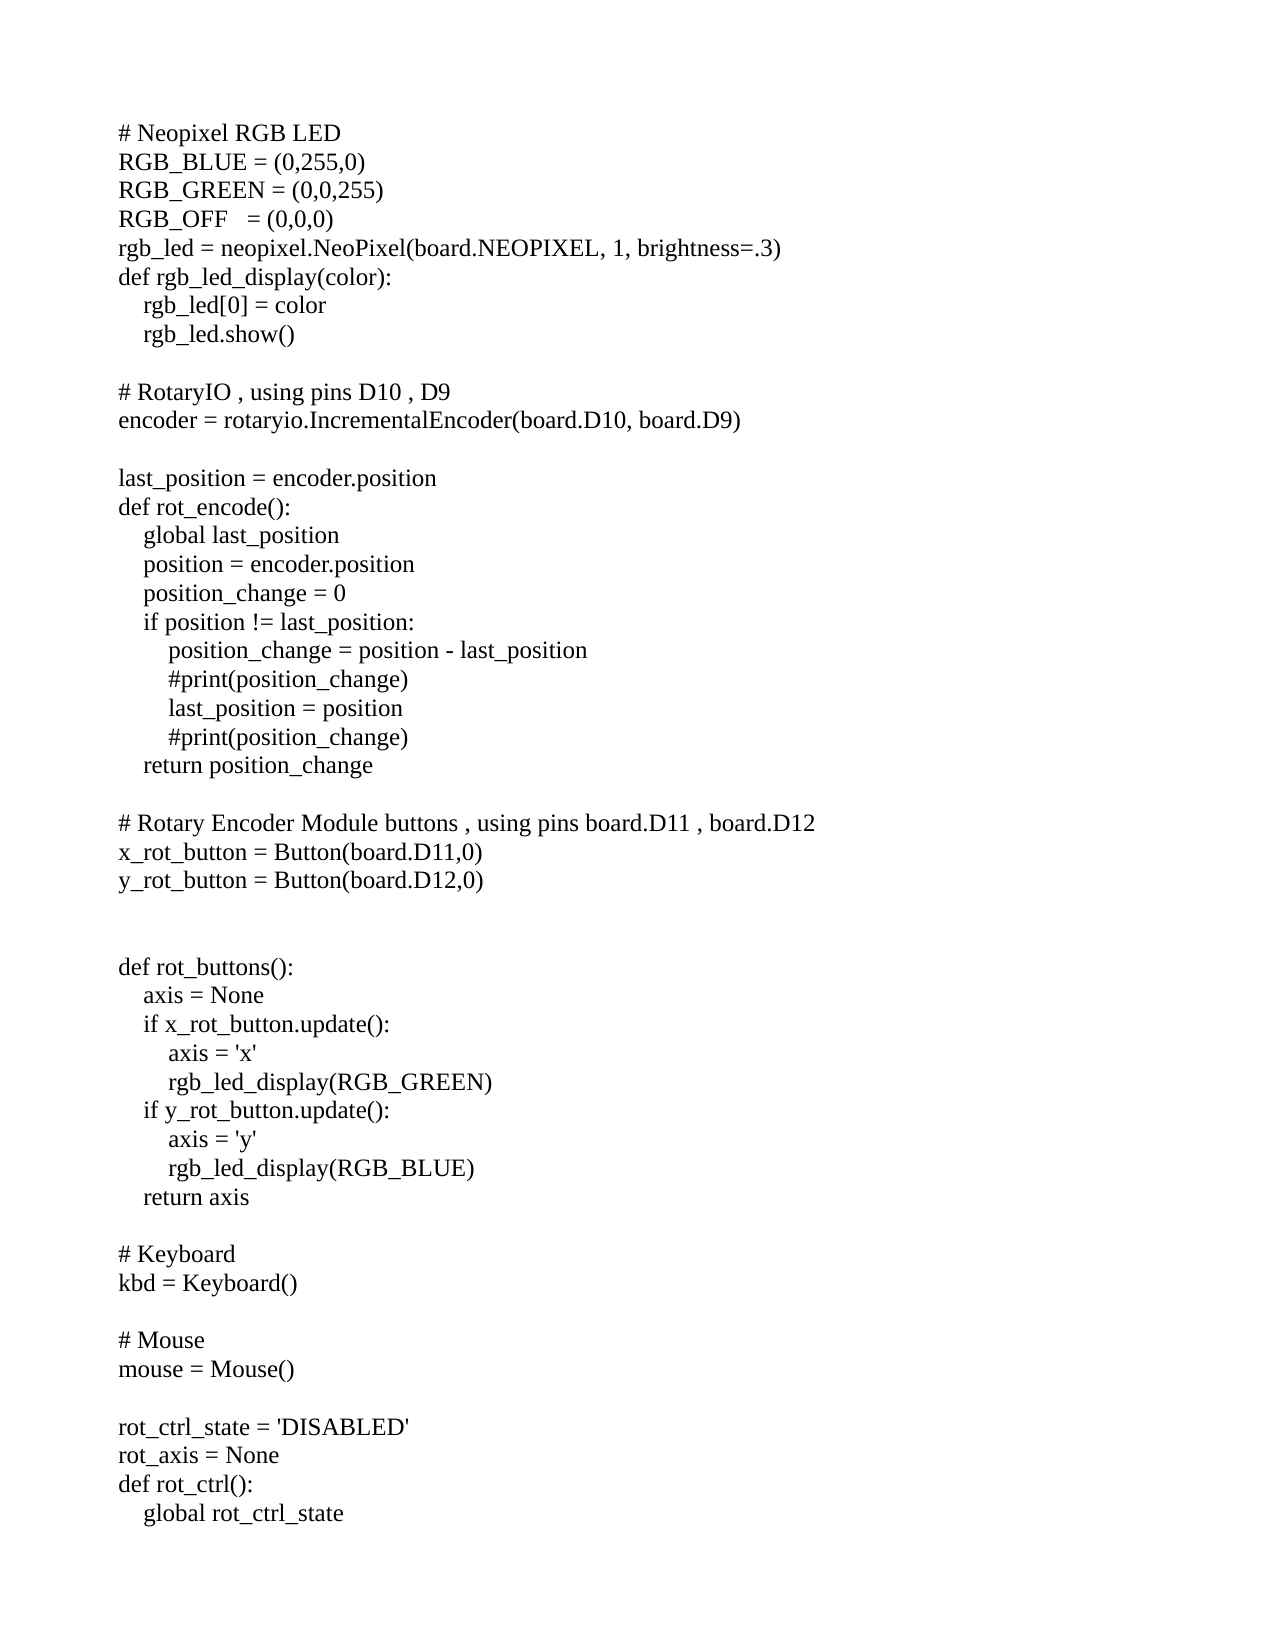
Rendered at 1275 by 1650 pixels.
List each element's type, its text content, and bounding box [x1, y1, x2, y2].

text # Neopixel RGB LED RGB_BLUE = (0,255,0) RGB_GREEN = (0,0,255) RGB_OFF = (0,0,0) rgb_led = neopixel.NeoPixel(board.NEOPIXEL, 1, brightness=.3) def rgb_led_display(color): rgb_led[0] = color rgb_led.show() # RotaryIO , using pins D10 , D9 encoder = rotaryio.IncrementalEncoder(board.D10, board.D9) last_position = encoder.position def rot_encode(): global last_position position = encoder.position position_change = 0 if position != last_position: position_change = position - last_position #print(position_change) last_position = position #print(position_change) return position_change # Rotary Encoder Module buttons , using pins board.D11 , board.D12 x_rot_button = Button(board.D11,0) y_rot_button = Button(board.D12,0) def rot_buttons(): axis = None if x_rot_button.update(): axis = 'x' rgb_led_display(RGB_GREEN) if y_rot_button.update(): axis = 'y' rgb_led_display(RGB_BLUE) return axis # Keyboard kbd = Keyboard() # Mouse mouse = Mouse() rot_ctrl_state = 'DISABLED' rot_axis = None def rot_ctrl(): global rot_ctrl_state [118, 118, 1157, 1527]
